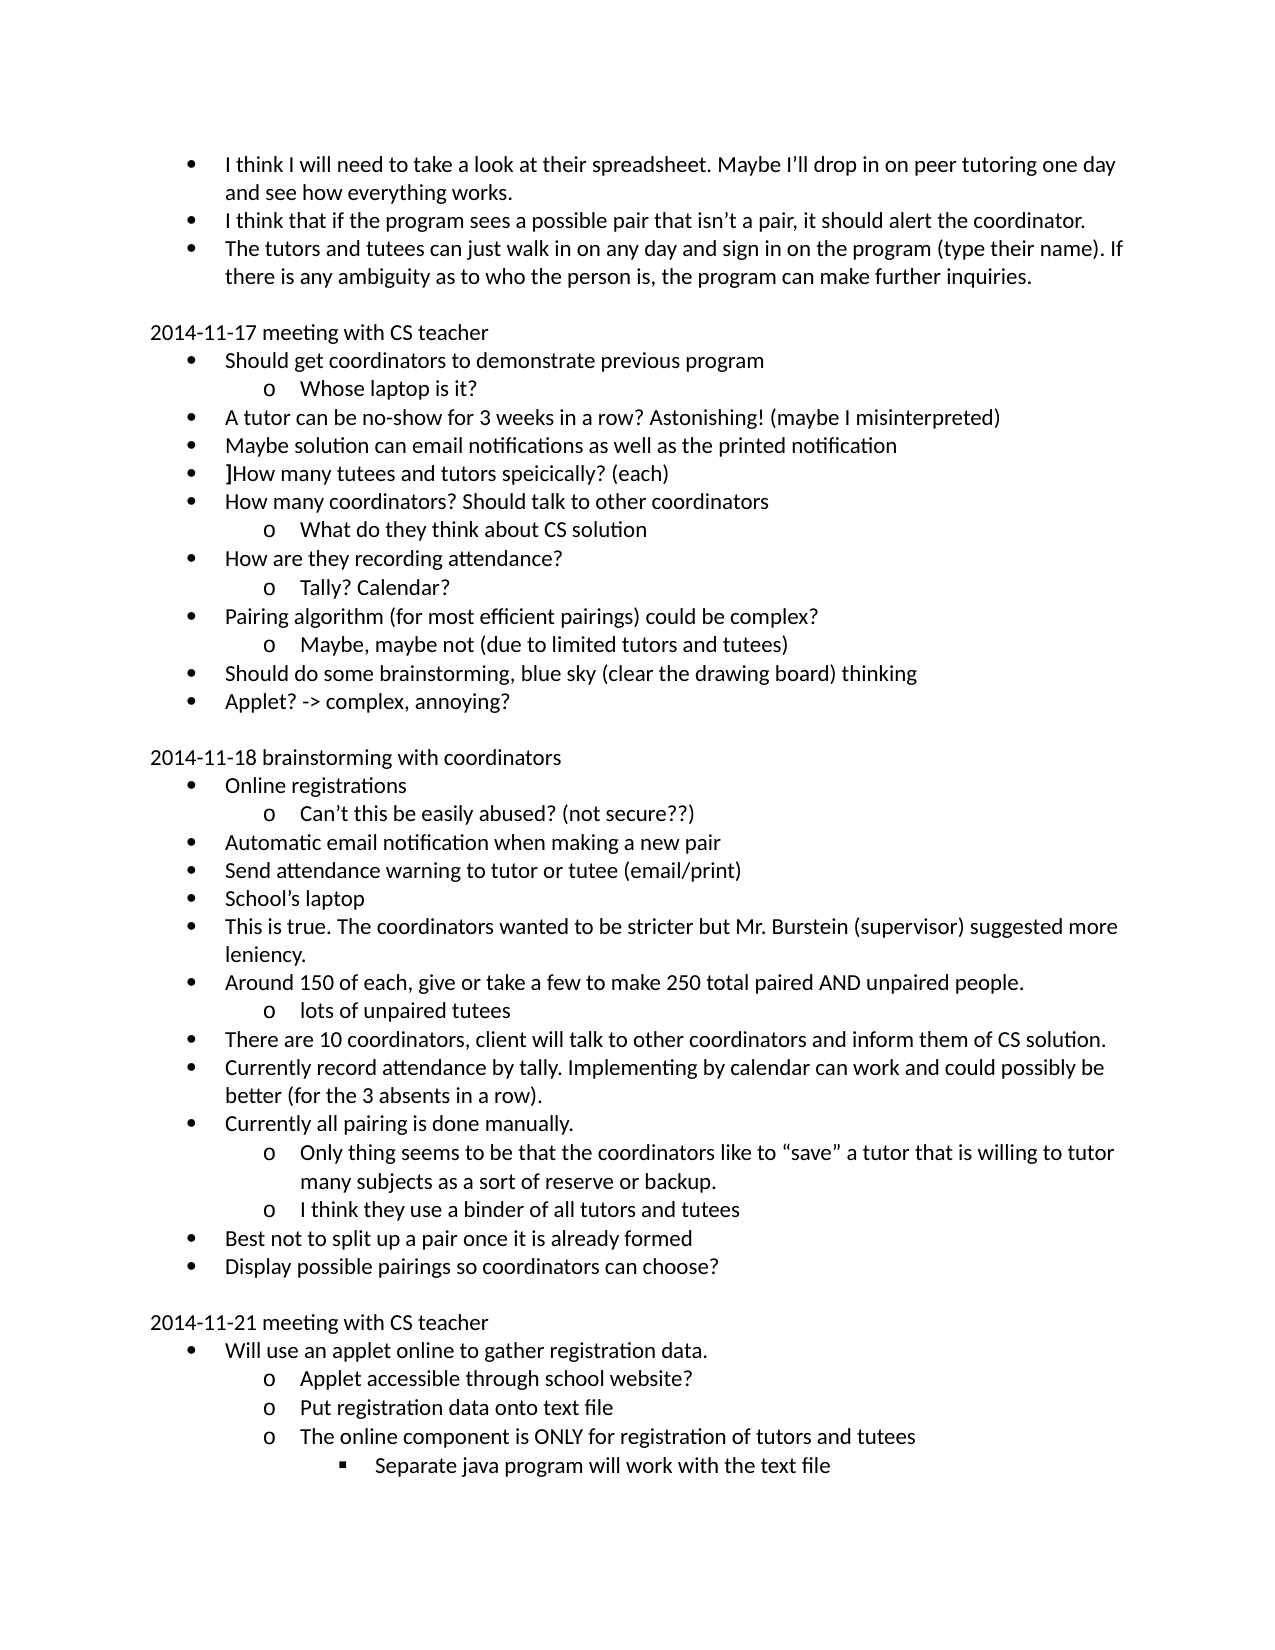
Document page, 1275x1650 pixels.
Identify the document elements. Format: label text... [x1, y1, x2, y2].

list Maybe solution can email notifications as well as the printed notification [187, 431, 1125, 459]
list Should do some brainstorming, blue sky (clear the drawing board) thinking [187, 659, 1125, 687]
list Applet accessible through school website? [262, 1364, 1125, 1393]
list Should get coordinators to demonstrate previous program [187, 346, 1125, 374]
list Maybe, maybe not (due to limited tutors and tutees) [262, 630, 1125, 659]
list I think I will need to take a look at their spreadsheet. Maybe I’ll drop in on peer tutoring one day and see how everything works. [187, 150, 1125, 206]
list This is true. The coordinators wanted to be stricter but Mr. Burstein (supervisor) suggested more leniency. [187, 912, 1125, 968]
list Automatic email notification when making a new pair [187, 828, 1125, 856]
list Best not to split up a pair once it is already formed [187, 1224, 1125, 1252]
list How are they recording attendance? [187, 544, 1125, 573]
list A tutor can be no-show for 3 weeks in a row? Astonishing! (maybe I misinterpreted) [187, 403, 1125, 431]
list ]How many tutees and tutors speicically? (each) [187, 459, 1125, 487]
list Can’t this be easily abused? (not secure??) [262, 799, 1125, 828]
list Put registration data onto text file [262, 1393, 1125, 1422]
text 2014-11-17 meeting with CS teacher [150, 318, 1125, 346]
list Online registrations [187, 771, 1125, 799]
list Currently record attendance by tally. Implementing by calendar can work and could possibly be better (for the 3 absents in a row). [187, 1053, 1125, 1109]
list There are 10 coordinators, client will talk to other coordinators and inform them of CS solution. [187, 1026, 1125, 1053]
list School’s laptop [187, 884, 1125, 912]
list Send attendance warning to tutor or tutee (email/print) [187, 856, 1125, 884]
list lots of unpaired tutees [262, 996, 1125, 1026]
list Around 150 of each, give or take a few to make 250 total paired AND unpaired people. [187, 968, 1125, 996]
list I think they use a binder of all tutors and tutees [262, 1195, 1125, 1224]
list The online component is ONLY for registration of tutors and tutees [262, 1422, 1125, 1452]
list How many coordinators? Should talk to other coordinators [187, 487, 1125, 515]
text 2014-11-18 brainstorming with coordinators [150, 743, 1125, 771]
list Pairing algorithm (for most efficient pairings) could be complex? [187, 602, 1125, 630]
list Only thing seems to be that the coordinators like to “save” a tutor that is willing to tutor many subjects as a sort of reserve or backup. [262, 1138, 1125, 1195]
list Tally? Calendar? [262, 573, 1125, 602]
list The tutors and tutees can just walk in on any day and sign in on the program (type their name). If there is any ambiguity as to who the person is, the program can make further inquiries. [187, 234, 1125, 290]
list What do they think about CS solution [262, 515, 1125, 544]
list Display possible pairings so coordinators can choose? [187, 1252, 1125, 1280]
list Separate java program will work with the text file [337, 1452, 1125, 1479]
list Will use an applet online to gather registration data. [187, 1336, 1125, 1364]
list Whose laptop is it? [262, 374, 1125, 403]
list Applet? -> complex, annoying? [187, 687, 1125, 715]
text 2014-11-21 meeting with CS teacher [150, 1308, 1125, 1336]
list I think that if the program sees a possible pair that isn’t a pair, it should alert the coordinator. [187, 206, 1125, 234]
list Currently all pairing is done manually. [187, 1109, 1125, 1138]
